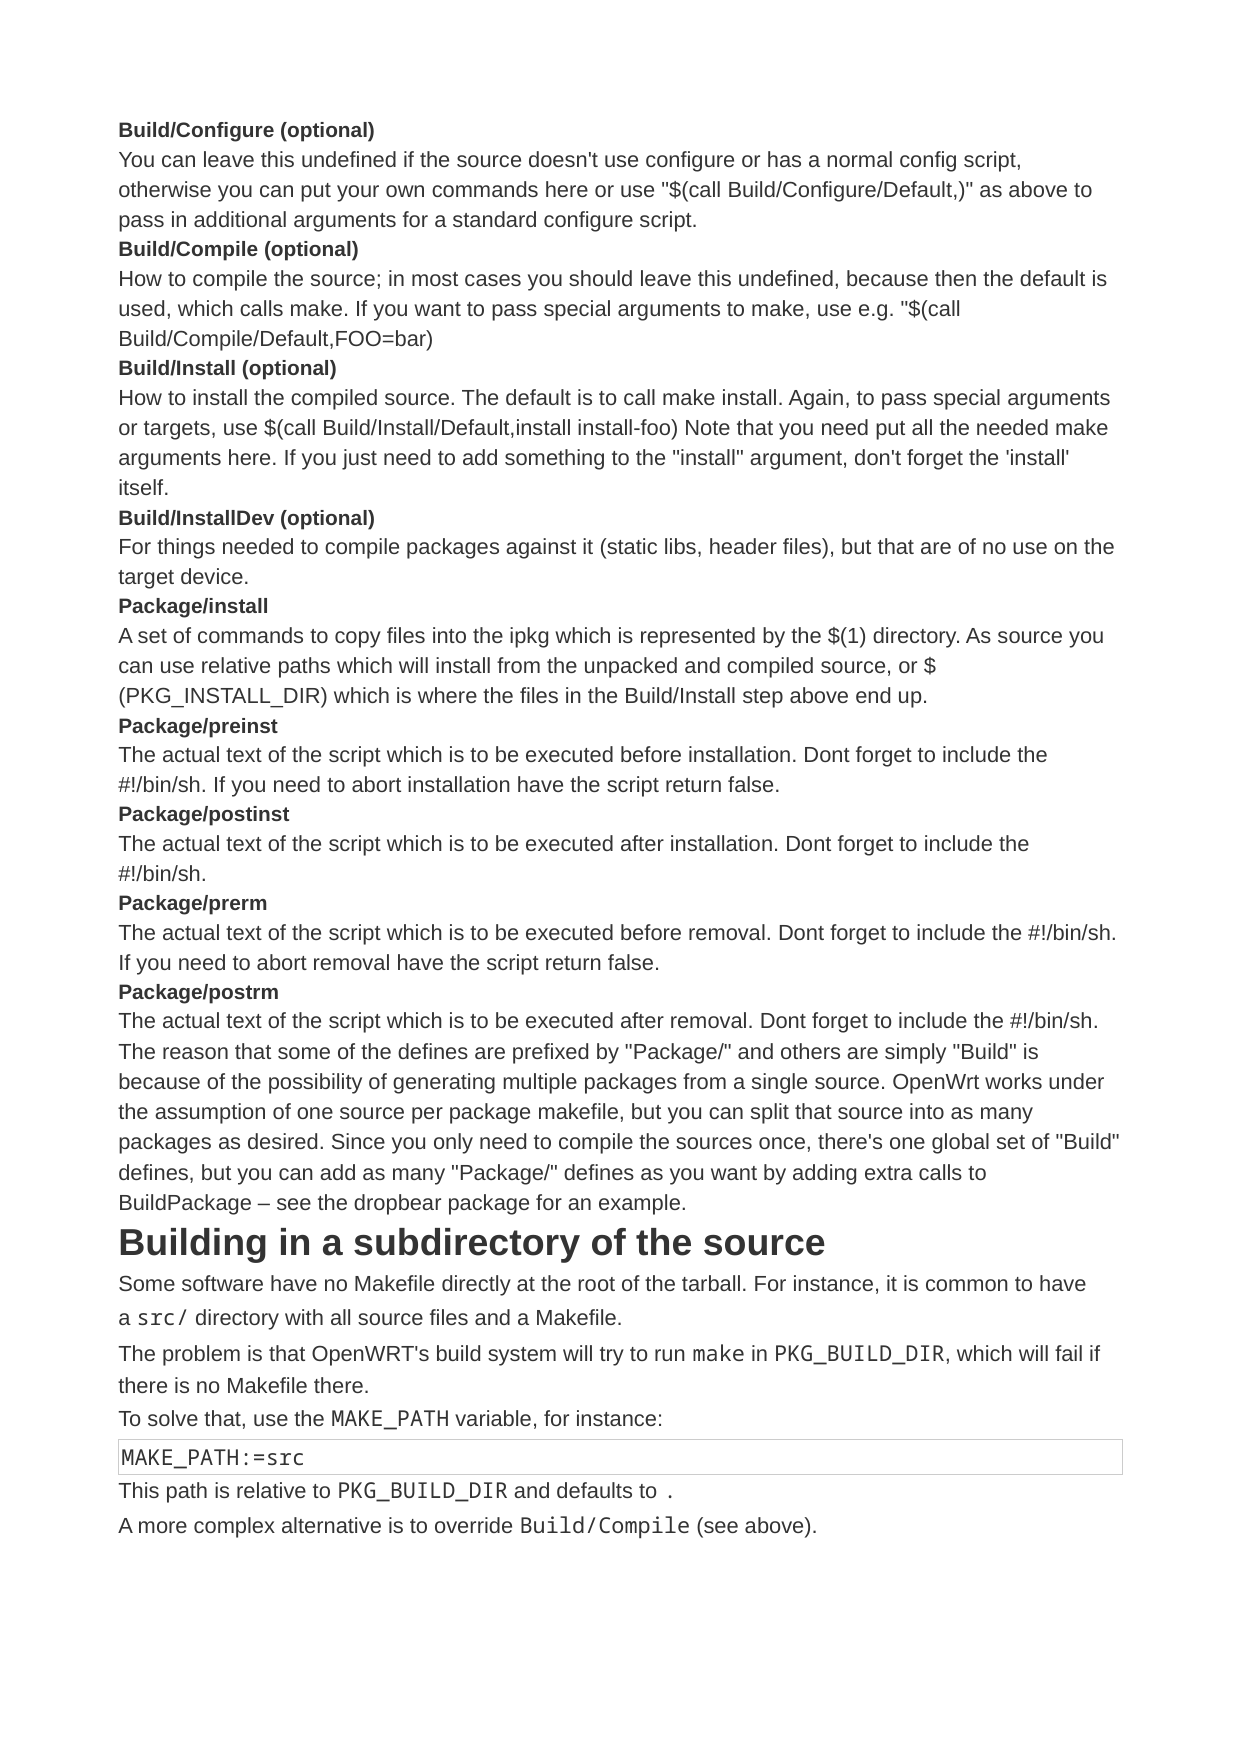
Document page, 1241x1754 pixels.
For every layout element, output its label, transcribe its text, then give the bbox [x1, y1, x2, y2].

subtitle Build/Install (optional) [118, 356, 1122, 380]
text A more complex alternative is to override Build/Compile (see above). [118, 1510, 1122, 1540]
text How to compile the source; in most cases you should leave this undefined, because then the default is used, which calls make. If you want to pass special arguments to make, use e.g. "$(call Build/Compile/Default,FOO=bar) [118, 266, 1122, 351]
text The reason that some of the defines are prefixed by "Package/" and others are simply "Build" is because of the possibility of generating multiple packages from a single source. OpenWrt works under the assumption of one source per package makefile, but you can split that source into as many packages as desired. Since you only need to compile the sources once, there's one global set of "Build" defines, but you can add as many "Package/" defines as you want by adding extra calls to BuildPackage – see the dropbear package for an example. [118, 1039, 1122, 1215]
subtitle Build/InstallDev (optional) [118, 506, 1122, 529]
text This path is relative to PKG_BUILD_DIR and defaults to . [118, 1475, 1122, 1504]
subtitle Package/postinst [118, 802, 1122, 826]
subtitle Package/install [118, 594, 1122, 618]
text The actual text of the script which is to be executed before removal. Dont forget to include the #!/bin/sh. If you need to abort removal have the script return false. [118, 919, 1122, 975]
text For things needed to compile packages against it (static libs, header files), but that are of no use on the target device. [118, 534, 1122, 589]
subtitle Package/postrm [118, 980, 1122, 1004]
subtitle Build/Configure (optional) [118, 118, 1122, 142]
text The actual text of the script which is to be executed after installation. Dont forget to include the #!/bin/sh. [118, 831, 1122, 886]
subtitle Package/preinst [118, 713, 1122, 737]
text How to install the compiled source. The default is to call make install. Again, to pass special arguments or targets, use $(call Build/Install/Default,install install-foo) Note that you need put all the needed make arguments here. If you just need to add something to the "install" argument, don't forget the 'install' itself. [118, 385, 1122, 501]
text A set of commands to copy files into the ipkg which is represented by the $(1) directory. As source you can use relative paths which will install from the unpacked and compiled source, or $(PKG_INSTALL_DIR) which is where the files in the Build/Install step above end up. [118, 623, 1122, 708]
subtitle Building in a subdirectory of the source [118, 1220, 1122, 1263]
subtitle Build/Compile (optional) [118, 237, 1122, 261]
text The problem is that OpenWRT's build system will try to run make in PKG_BUILD_DIR, which will fail if there is no Makefile there. [118, 1338, 1122, 1398]
text The actual text of the script which is to be executed before installation. Dont forget to include the #!/bin/sh. If you need to abort installation have the script return false. [118, 742, 1122, 797]
text Some software have no Makefile directly at the root of the tarball. For instance, it is common to have a src/ directory with all source files and a Makefile. [118, 1271, 1122, 1332]
text MAKE_PATH:=src [119, 1440, 1122, 1474]
text The actual text of the script which is to be executed after removal. Dont forget to include the #!/bin/sh. [118, 1008, 1122, 1034]
subtitle Package/prerm [118, 891, 1122, 915]
text You can leave this undefined if the source doesn't use configure or has a normal config script, otherwise you can put your own commands here or use "$(call Build/Configure/Default,)" as above to pass in additional arguments for a standard configure script. [118, 147, 1122, 232]
text To solve that, use the MAKE_PATH variable, for instance: [118, 1403, 1122, 1433]
